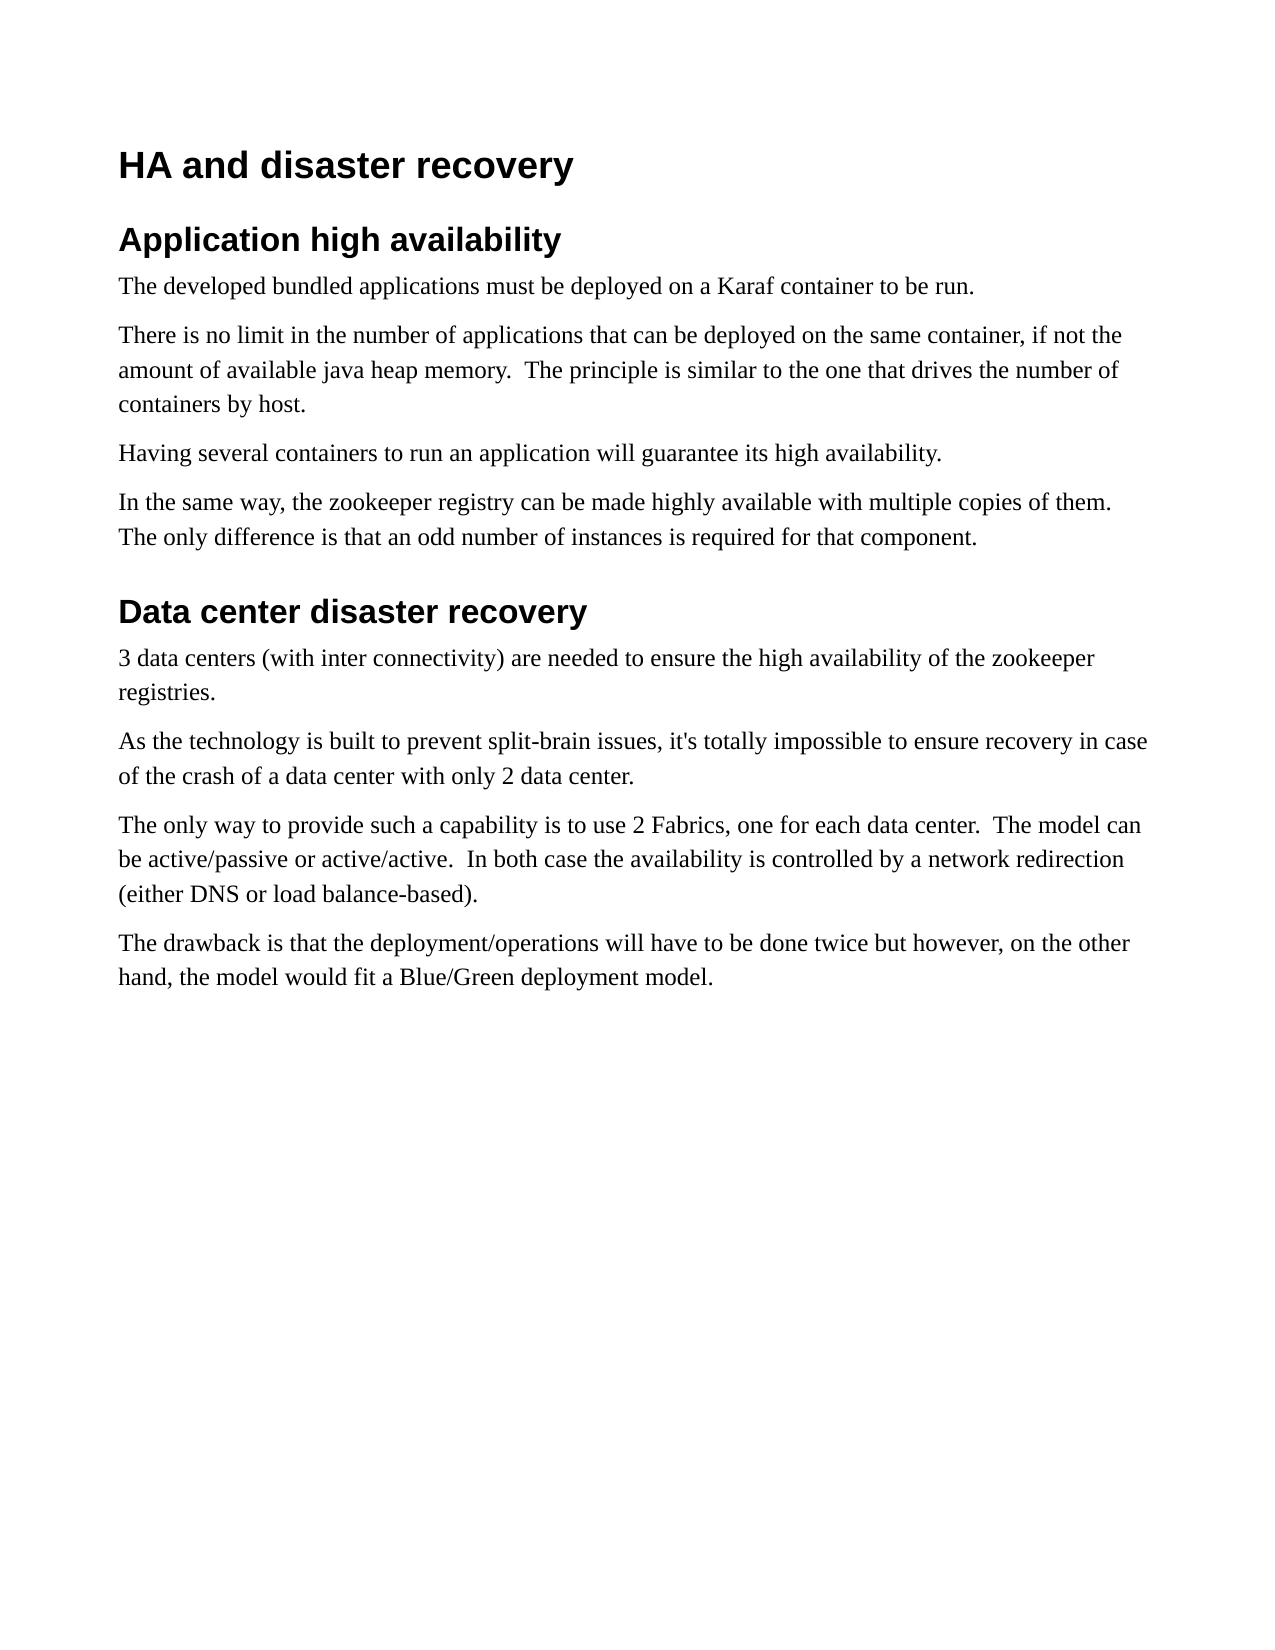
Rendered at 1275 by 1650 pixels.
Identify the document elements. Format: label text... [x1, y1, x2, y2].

text 3 data centers (with inter connectivity) are needed to ensure the high availability of the zookeeper registries. [118, 643, 1157, 706]
text The only way to provide such a capability is to use 2 Fabrics, one for each data center. The model can be active/passive or active/active. In both case the availability is controlled by a network redirection (either DNS or load balance-based). [118, 810, 1157, 908]
subtitle Application high availability [118, 220, 1157, 259]
text The drawback is that the deployment/operations will have to be done twice but however, on the other hand, the model would fit a Blue/Green deployment model. [118, 928, 1157, 991]
subtitle HA and disaster recovery [118, 143, 1157, 187]
subtitle Data center disaster recovery [118, 592, 1157, 630]
text As the technology is built to prevent split-brain issues, it's totally impossible to ensure recovery in case of the crash of a data center with only 2 data center. [118, 726, 1157, 790]
text Having several containers to run an application will guarantee its high availability. [118, 438, 1157, 467]
text There is no limit in the number of applications that can be deployed on the same container, if not the amount of available java heap memory. The principle is similar to the one that drives the number of containers by host. [118, 320, 1157, 418]
text In the same way, the zookeeper registry can be made highly available with multiple copies of them. The only difference is that an odd number of instances is required for that component. [118, 487, 1157, 551]
text The developed bundled applications must be deployed on a Karaf container to be run. [118, 271, 1157, 300]
